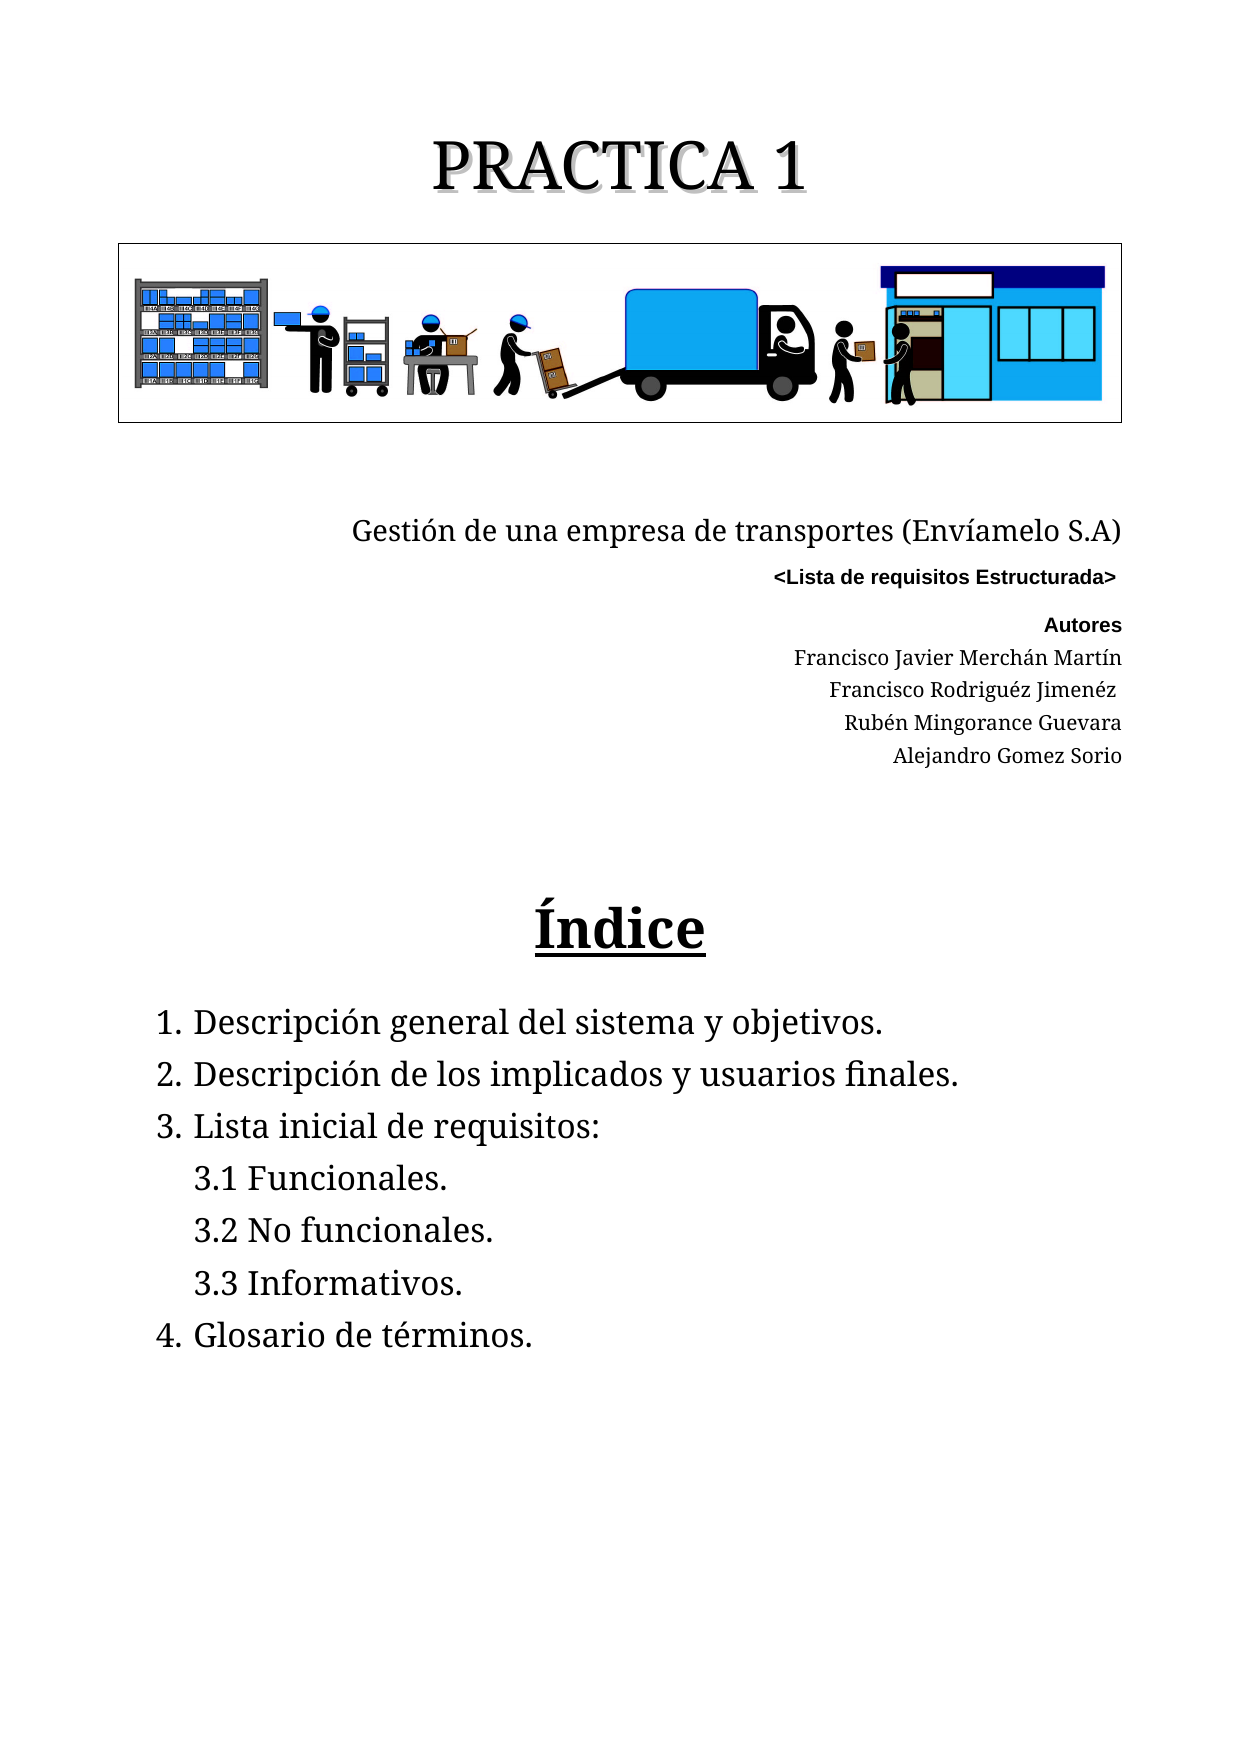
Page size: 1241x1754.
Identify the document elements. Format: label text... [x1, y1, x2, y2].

text <Lista de requisitos Estructurada> [118, 564, 1122, 588]
text Índice [118, 891, 1122, 964]
list Lista inicial de requisitos: [156, 1103, 1122, 1148]
list Descripción general del sistema y objetivos. [156, 998, 1122, 1044]
list 3.1 Funcionales. [156, 1155, 1122, 1200]
text Francisco Rodriguéz Jimenéz [118, 676, 1122, 704]
picture [122, 247, 1119, 420]
text Alejandro Gomez Sorio [118, 741, 1122, 769]
text Autores [118, 613, 1122, 637]
list 3.3 Informativos. [156, 1259, 1122, 1305]
text Rubén Mingorance Guevara [118, 708, 1122, 737]
text Francisco Javier Merchán Martín [118, 643, 1122, 671]
list Descripción de los implicados y usuarios finales. [156, 1051, 1122, 1096]
list Glosario de términos. [156, 1312, 1122, 1357]
text PRACTICA 1 [118, 118, 1122, 209]
list 3.2 No funcionales. [156, 1207, 1122, 1253]
text Gestión de una empresa de transportes (Envíamelo S.A) [118, 510, 1122, 550]
